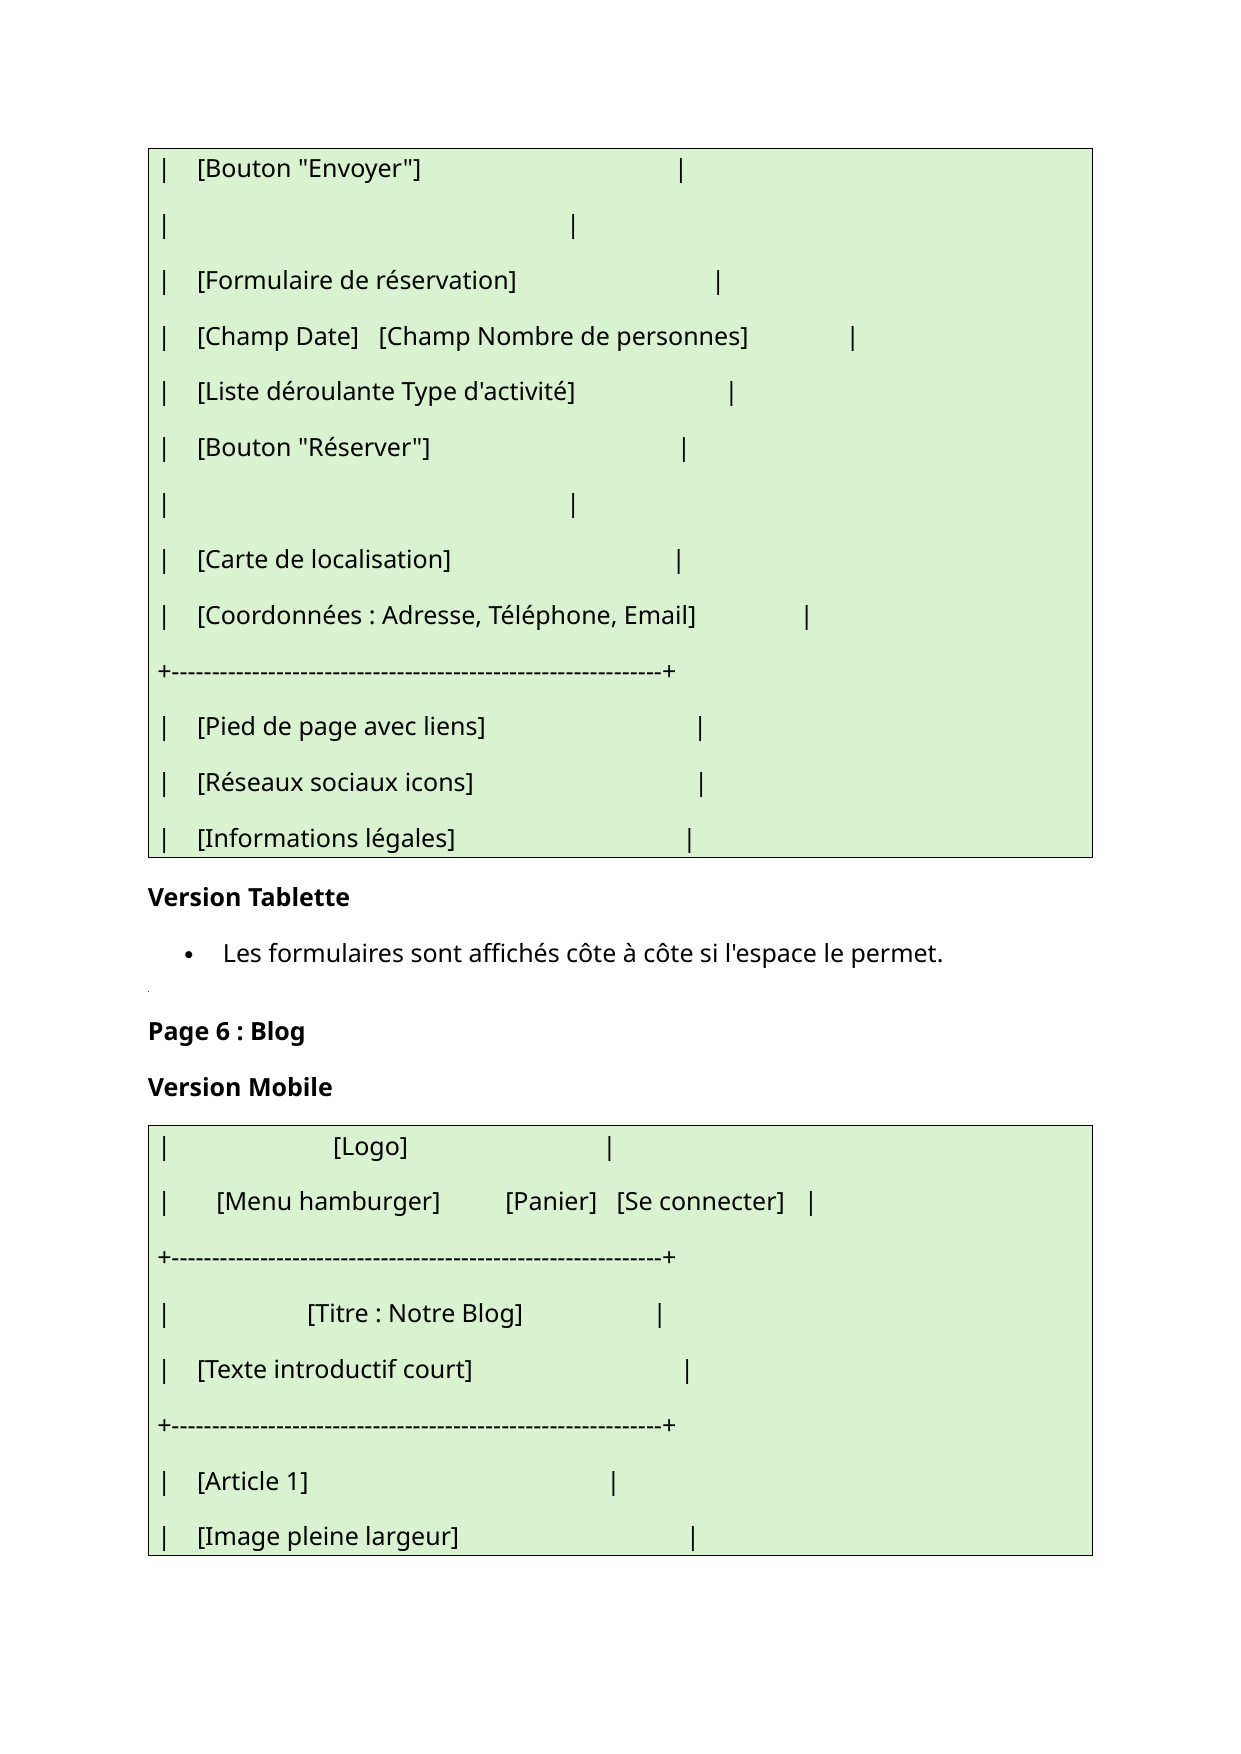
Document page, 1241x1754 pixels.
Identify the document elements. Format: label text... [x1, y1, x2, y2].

text | | [149, 203, 1092, 241]
list Les formulaires sont affichés côte à côte si l'espace le permet. [185, 936, 1093, 969]
text | [Formulaire de réservation] | [149, 259, 1092, 296]
text +-------------------------------------------------------------+ [149, 650, 1092, 687]
text | [Image pleine largeur] | [149, 1516, 1092, 1555]
text Version Mobile [148, 1069, 1093, 1103]
text | [Informations légales] | [149, 818, 1092, 857]
text | [Bouton "Réserver"] | [149, 427, 1092, 464]
text | [Article 1] | [149, 1460, 1092, 1497]
text | [Carte de localisation] | [149, 538, 1092, 576]
text +-------------------------------------------------------------+ [149, 1237, 1092, 1274]
text Page 6 : Blog [148, 1013, 1093, 1047]
text | [Logo] | [149, 1126, 1092, 1162]
text | [Bouton "Envoyer"] | [149, 149, 1092, 185]
text | [Champ Date] [Champ Nombre de personnes] | [149, 315, 1092, 352]
text Version Tablette [148, 880, 1093, 914]
text | [Pied de page avec liens] | [149, 706, 1092, 743]
text | [Coordonnées : Adresse, Téléphone, Email] | [149, 594, 1092, 631]
text +-------------------------------------------------------------+ [149, 1404, 1092, 1441]
text | [Titre : Notre Blog] | [149, 1292, 1092, 1330]
text | | [149, 483, 1092, 520]
text | [Menu hamburger] [Panier] [Se connecter] | [149, 1181, 1092, 1218]
text | [Texte introductif court] | [149, 1348, 1092, 1386]
text | [Liste déroulante Type d'activité] | [149, 371, 1092, 408]
text | [Réseaux sociaux icons] | [149, 762, 1092, 799]
